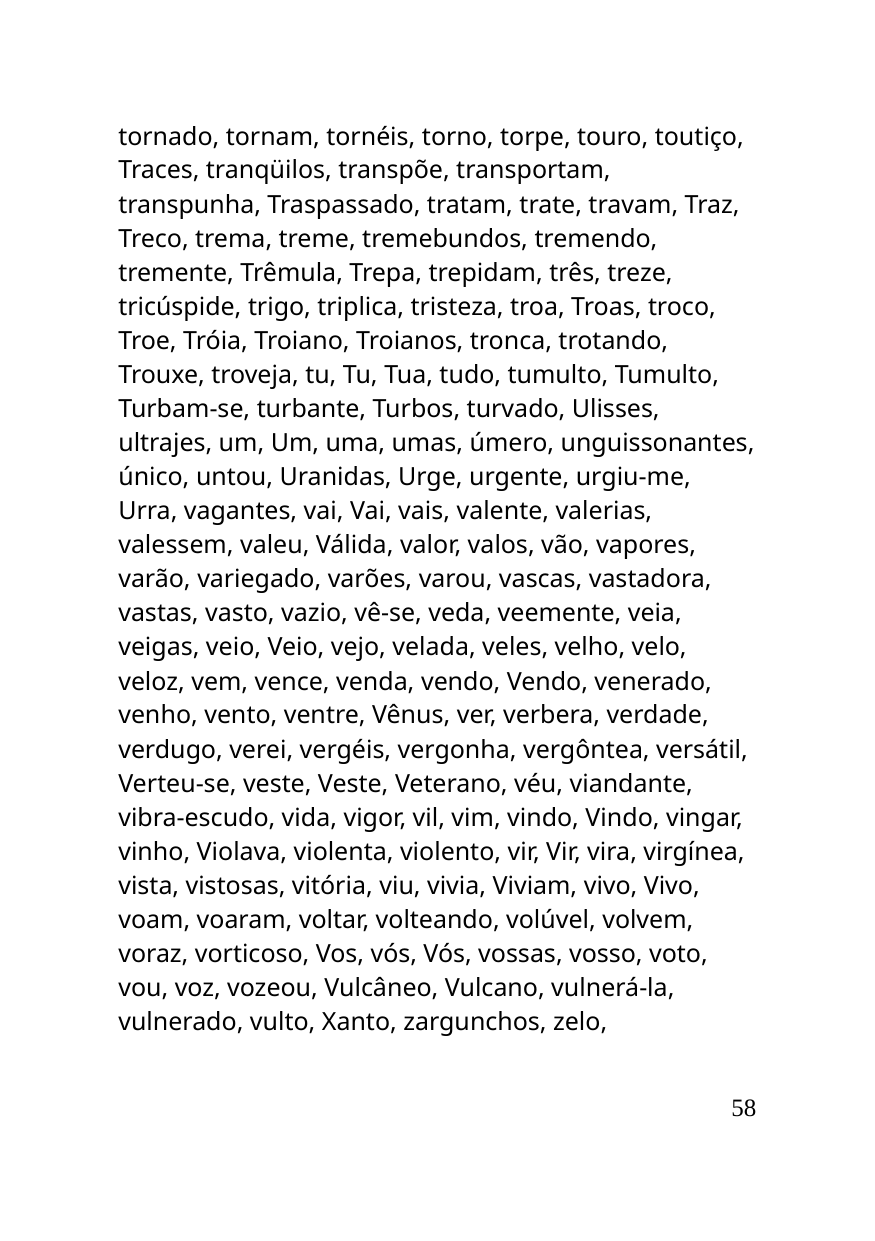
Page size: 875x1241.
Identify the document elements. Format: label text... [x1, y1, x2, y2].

text tornado, tornam, tornéis, torno, torpe, touro, toutiço, Traces, tranqüilos, transpõe, transportam, transpunha, Traspassado, tratam, trate, travam, Traz, Treco, trema, treme, tremebundos, tremendo, tremente, Trêmula, Trepa, trepidam, três, treze, tricúspide, trigo, triplica, tristeza, troa, Troas, troco, Troe, Tróia, Troiano, Troianos, tronca, trotando, Trouxe, troveja, tu, Tu, Tua, tudo, tumulto, Tumulto, Turbam-se, turbante, Turbos, turvado, Ulisses, ultrajes, um, Um, uma, umas, úmero, unguissonantes, único, untou, Uranidas, Urge, urgente, urgiu-me, Urra, vagantes, vai, Vai, vais, valente, valerias, valessem, valeu, Válida, valor, valos, vão, vapores, varão, variegado, varões, varou, vascas, vastadora, vastas, vasto, vazio, vê-se, veda, veemente, veia, veigas, veio, Veio, vejo, velada, veles, velho, velo, veloz, vem, vence, venda, vendo, Vendo, venerado, venho, vento, ventre, Vênus, ver, verbera, verdade, verdugo, verei, vergéis, vergonha, vergôntea, versátil, Verteu-se, veste, Veste, Veterano, véu, viandante, vibra-escudo, vida, vigor, vil, vim, vindo, Vindo, vingar, vinho, Violava, violenta, violento, vir, Vir, vira, virgínea, vista, vistosas, vitória, viu, vivia, Viviam, vivo, Vivo, voam, voaram, voltar, volteando, volúvel, volvem, voraz, vorticoso, Vos, vós, Vós, vossas, vosso, voto, vou, voz, vozeou, Vulcâneo, Vulcano, vulnerá-la, vulnerado, vulto, Xanto, zargunchos, zelo, [118, 118, 756, 1038]
